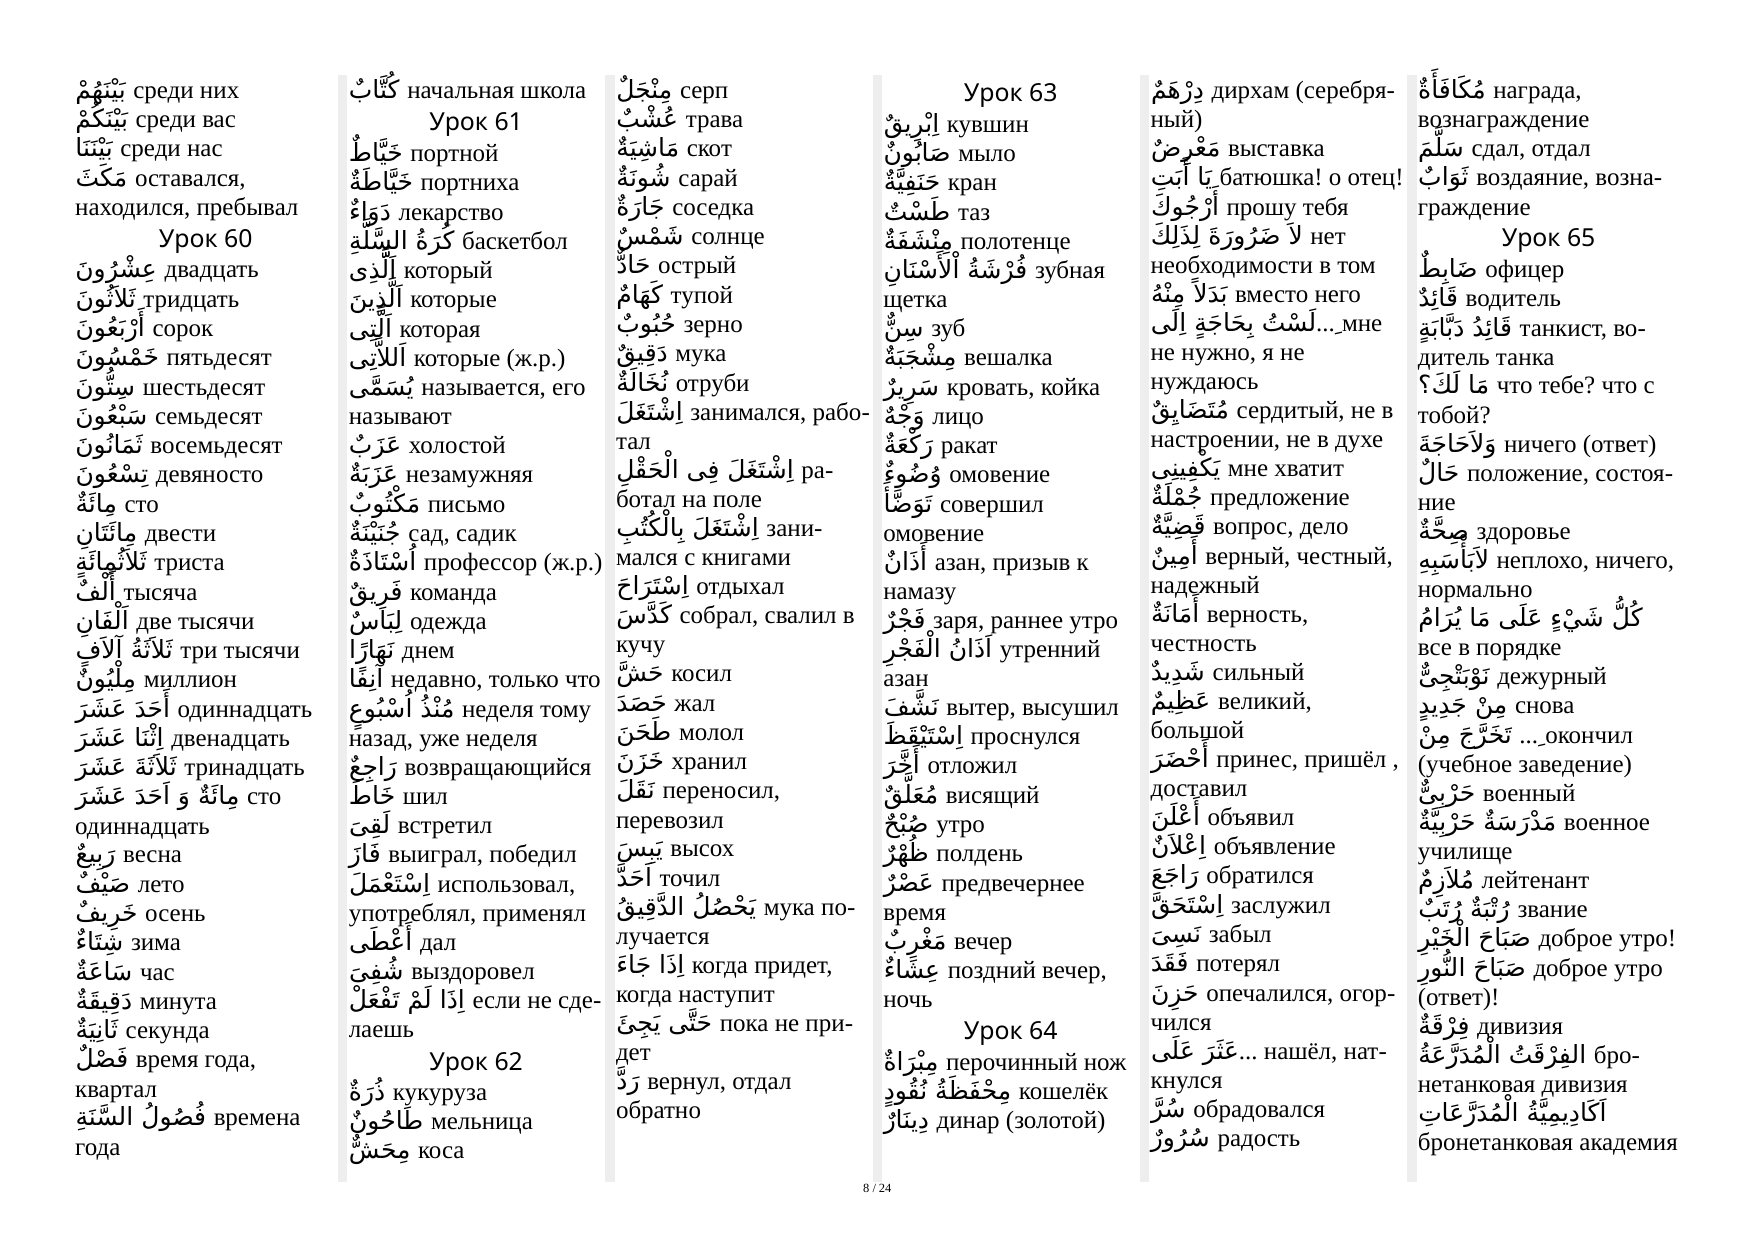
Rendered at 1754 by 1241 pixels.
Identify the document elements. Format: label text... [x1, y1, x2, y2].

text شَمْسٌ солнце‎ [348, 1126, 603, 1155]
text دَقِيقَةٌ минута‎ [75, 806, 336, 836]
text أَرْبَعُونَ сорок‎ [75, 133, 336, 163]
text مَعْرِضٌ выставка‎ [883, 1007, 1138, 1037]
text اَكَادِيمِيَّةُ الْمُدَرَّعَاتِ бронетанковая академия‎ [1418, 890, 1679, 948]
text كُلُّ شَيْءٍ عَلَى مَا يُرَامُ все в порядке‎ [1418, 395, 1679, 453]
text مِائَةٌ сто‎ [75, 309, 336, 338]
text اِثْنَا عَشَرَ двенадцать‎ [75, 543, 336, 573]
text فَرِيقٌ команда‎ [348, 396, 603, 426]
text مَدْرَسَةٌ حَرْبِيَّةٌ военное училище‎ [1418, 599, 1679, 657]
subtitle Урок 62‎ [348, 863, 603, 892]
text عَثَرَ عَلَى... нашёл, нат­кнулся‎ [1150, 832, 1405, 890]
text مَغْرِبٌ вечер‎ [883, 746, 1138, 775]
text خَيَّاطَةٌ портниха‎ [75, 1068, 336, 1097]
text كَهَامٌ тупой‎ [616, 104, 871, 133]
text شُفِىَ выздоровел‎ [348, 776, 603, 805]
text بَدَلاً مِنْهُ вместо него‎ [1150, 75, 1405, 104]
text اِشْتَغَلَ بِالْكُتُبِ зани­мался с книгами‎ [616, 337, 871, 395]
text لَقِىَ встретил‎ [348, 630, 603, 659]
text يُسَمَّى называется, его на­зывают‎ [348, 192, 603, 250]
text حُبُوبٌ зерно‎ [616, 133, 871, 163]
text فَقَدَ потерял‎ [1150, 744, 1405, 774]
text طَسْتٌ таз‎ [616, 1065, 871, 1094]
text لاَبَأْسَبِهِ неплохо, ничего, нормально‎ [1418, 337, 1679, 395]
text اَلْفَانِ две тысячи‎ [75, 426, 336, 456]
text صُبْحٌ утро‎ [883, 629, 1138, 658]
text سَرِيرٌ кровать, койка‎ [883, 192, 1138, 221]
text مِلْيُونٌ миллион‎ [75, 485, 336, 514]
text يَبِسَ высох‎ [616, 658, 871, 687]
text مِحْفَظَةُ نُقُودٍ кошелёк‎ [883, 891, 1138, 920]
text كُتَّابٌ начальная школа‎ [75, 981, 336, 1010]
text فُصُولُ السَّنَةِ времена года‎ [75, 923, 336, 981]
text وَجْهٌ лицо‎ [883, 221, 1138, 250]
text ضَابِطٌ офицер‎ [1150, 1122, 1405, 1152]
text عَصْرٌ предвечернее время‎ [883, 688, 1138, 746]
text اِشْتَغَلَ занимался, рабо­тал‎ [616, 221, 871, 279]
text فُرْشَةُ اْلأَسْنَانِ зубная щетка‎ [883, 75, 1138, 133]
text جُمْلَةٌ предложение‎ [1150, 278, 1405, 308]
text اِسْتَعْمَلَ использовал, употреблял, применял‎ [348, 689, 603, 747]
text سُرَّ обрадовался‎ [1150, 890, 1405, 919]
text فِرْقَةٌ дивизия‎ [1418, 802, 1679, 832]
text اَلَّذِينَ которые‎ [348, 104, 603, 133]
text ثَلاَثُمِائَةٍ триста‎ [75, 368, 336, 397]
text تَوَضَّأَ совершил омовение‎ [883, 309, 1138, 367]
text حَرْبِىٌّ военный‎ [1418, 569, 1679, 599]
text حَصَدَ жал‎ [616, 512, 871, 541]
text لِبَاسٌ одежда‎ [348, 426, 603, 455]
text خَمْسُونَ пятьдесят‎ [75, 163, 336, 192]
text خَزَنَ хранил‎ [616, 571, 871, 600]
text مِبْرَاةٌ перочинный нож‎ [883, 862, 1138, 891]
text مُنْذُ اُسْبُوعٍ неделя тому назад, уже неделя‎ [348, 513, 603, 572]
text رُتْبَةٌ رُتَبٌ звание‎ [1418, 686, 1679, 715]
text قَائِدُ دَبَّابَةٍ танкист, во­дитель танка‎ [1418, 104, 1679, 162]
text وُضُوءٌ омовение‎ [883, 279, 1138, 309]
text ثَلاَثَةَ عَشَرَ тринадцать‎ [75, 573, 336, 602]
text أَلْفٌ тысяча‎ [75, 397, 336, 426]
text رَبِيعٌ весна ‎ [75, 660, 336, 689]
text حَالٌ положение, состоя­ние‎ [1418, 249, 1679, 308]
text مُعَلَّقٌ висящий‎ [883, 600, 1138, 629]
text كَدَّسَ собрал, свалил в кучу‎ [616, 425, 871, 483]
text نَسِىَ забыл‎ [1150, 715, 1405, 744]
text دِينَارٌ динар (золотой)‎ [883, 920, 1138, 949]
text فَصْلٌ время года, квартал‎ [75, 865, 336, 923]
text حَنَفِيَّةٌ кран‎ [616, 1036, 871, 1065]
text اَحَدَّ точил‎ [616, 687, 871, 716]
text اِسْتَيْقَظَ проснулся‎ [883, 541, 1138, 571]
text اَلَّّذِى который‎ [348, 75, 603, 104]
text نُخَالَةٌ отруби‎ [616, 192, 871, 221]
text اِبْرِيقٌ кувшин‎ [616, 977, 871, 1006]
text عَظِيمٌ великий, большой‎ [1150, 482, 1405, 540]
text عَسْكَرِىٌّ военный‎ [1418, 1035, 1679, 1064]
text ثَوَابٌ воздаяние, возна­граждение‎ [1150, 1036, 1405, 1094]
text جَارَةٌ соседка‎ [348, 1097, 603, 1126]
subtitle Урок 65‎ [1150, 1094, 1405, 1122]
text طَاحُونٌ мельница‎ [348, 921, 603, 951]
text اِعْلاَنٌ объявление‎ [1150, 627, 1405, 657]
text يَا أَبَتِ батюшка! о отец!‎ [883, 1037, 1138, 1066]
text نَوْبَتْجِىٌّ дежурный‎ [1418, 453, 1679, 482]
text مِائَتَانِ двести‎ [75, 338, 336, 368]
text اِسْتَحَقَّ заслужил‎ [1150, 686, 1405, 715]
text سِنٌّ зуб‎ [883, 133, 1138, 162]
text قَائِدٌ водитель‎ [1418, 75, 1679, 104]
text دَوَاءٌ лекарство‎ [75, 1097, 336, 1127]
text فِى سَبِيلِ اللَّهِ на пути Бога, во имя Бога‎ [1418, 977, 1679, 1035]
text شَدِيدٌ сильный‎ [1150, 453, 1405, 482]
text عَزَبٌ холостой‎ [348, 250, 603, 279]
text فَجْرٌ заря, раннее утро‎ [883, 425, 1138, 454]
subtitle Урок 61‎ [75, 1010, 336, 1039]
text قَضِيَّةٌ вопрос, дело‎ [1150, 308, 1405, 337]
text تَخَرَّجَ مِنْ ...ِ окончил (учебное заведение)‎ [1418, 511, 1679, 569]
text مَاشِيَةٌ скот‎ [348, 1038, 603, 1068]
text أَذَانٌ азан, призыв к нама­зу‎ [883, 367, 1138, 425]
text رَكْعَةٌ ракат‎ [883, 250, 1138, 279]
text عَزَبَةٌ незамужняя‎ [348, 279, 603, 309]
text دَقِيقٌ мука‎ [616, 163, 871, 192]
text أَحَدَ عَشَرَ одиннадцать‎ [75, 514, 336, 543]
text أَحْضَرَ принес, пришёл , доставил‎ [1150, 540, 1405, 598]
text حَتَّى اَكُونَ مُحَارِبًا чтобы я был воином‎ [1418, 1122, 1679, 1180]
text مِائَةٌ وَ اَحَدَ عَشَرَ сто одиннадцать‎ [75, 602, 336, 660]
text حَشَّ косил‎ [616, 483, 871, 512]
subtitle Урок 64‎ [883, 833, 1138, 862]
text دِرْهَمٌ дирхам (серебря­ный)‎ [883, 949, 1138, 1007]
text خَاطَ шил‎ [348, 601, 603, 630]
text ثَانِيَةٌ секунда‎ [75, 836, 336, 865]
text جُنَيْنَةٌ сад, садик‎ [348, 338, 603, 367]
text أَعْطَى дал‎ [348, 747, 603, 776]
text رَاجَعَ обратился‎ [1150, 657, 1405, 686]
text رَدَّ вернул, отдал обратно‎ [616, 890, 871, 948]
text حَتَّى يَجِئَ пока не при­дет ‎ [616, 832, 871, 890]
text وَلاَحَاجَةَ ничего (ответ)‎ [1418, 220, 1679, 249]
text سَبْعُونَ семьдесят‎ [75, 221, 336, 251]
text شُونَةٌ сарай‎ [348, 1068, 603, 1097]
text ذُرَةٌ кукуруза‎ [348, 892, 603, 921]
text صِحَّةٌ здоровье‎ [1418, 308, 1679, 337]
text مِحَشٌّ коса‎ [348, 951, 603, 980]
text مِنْشَفَةٌ полотенце‎ [616, 1094, 871, 1123]
text نَقَلَ переносил, перевозил‎ [616, 600, 871, 658]
text نَشَّفَ вытер, высушил‎ [883, 512, 1138, 541]
text ثَمَانُونَ восемьдесят‎ [75, 251, 336, 280]
text اِذَا لَمْ تَفْعَلْ если не сде­лаешь‎ [348, 805, 603, 863]
text سَاعَةٌ час‎ [75, 777, 336, 806]
text مِشْجَبَةٌ вешалка‎ [883, 162, 1138, 192]
text مِنْ جَدِيدٍ снова‎ [1418, 482, 1679, 511]
text صَبَاحَ النُّورِ доброе утро (ответ)!‎ [1418, 744, 1679, 802]
text حَزِنَ опечалился, огор­чился‎ [1150, 774, 1405, 832]
text اِذَا جَاءَ когда придет, когда наступит‎ [616, 774, 871, 832]
text آنِفًا недавно, только что‎ [348, 484, 603, 513]
text فَازَ выиграл, победил‎ [348, 659, 603, 689]
text يَحْصُلُ الدَّقِيقُ мука по­лучается‎ [616, 716, 871, 774]
text مَا لَكَ؟ что тебе? что с то­бой?‎ [1418, 162, 1679, 220]
text اَللاَّتِى которые (ж.р.)‎ [348, 163, 603, 192]
text عِشْرُونَ двадцать‎ [75, 75, 336, 104]
text صَيْفٌ лето‎ [75, 689, 336, 718]
text اَلَّتِى которая‎ [348, 133, 603, 163]
text لاَ ضَرُورَةَ لِذَلِكَ нет необходимости в том‎ [883, 1095, 1138, 1153]
text لَسْتُ بِحَاجَةٍ اِلَى...ِ мне не нужно, я не нуждаюсь‎ [1150, 104, 1405, 191]
text رَاجِعٌ возвращающийся‎ [348, 572, 603, 601]
text سُرُورٌ радость‎ [1150, 919, 1405, 948]
text مُكَافَأَةٌ награда, вознагра­ждение‎ [1150, 948, 1405, 1006]
text مُتَضَايِقٌ сердитый, не в настроении, не в духе‎ [1150, 191, 1405, 249]
text خَيَّاطٌ портной‎ [75, 1039, 336, 1068]
text أَعْلَنَ объявил‎ [1150, 598, 1405, 627]
text عُشْبٌ трава‎ [348, 1009, 603, 1038]
text الفِرْقَتُ الْمُدَرَّعَةُ бро­нетанковая дивизия‎ [1418, 832, 1679, 890]
text عِشَاءٌ поздний вечер, ночь‎ [883, 775, 1138, 833]
text اُسْتَاذَةٌ профессор (ж.р.)‎ [348, 367, 603, 396]
text مَكْتُوبٌ письмо‎ [348, 309, 603, 338]
text سَلَّمَ сдал, отдал‎ [1150, 1006, 1405, 1036]
text كُرَةُ السَّلَّةِ баскетбол‎ [75, 1127, 336, 1156]
text اِنْ وَفَّقَنِىَ اللَّهُ если Бог мне поможет‎ [1418, 1064, 1679, 1122]
text تِسْعُونَ девяносто‎ [75, 280, 336, 309]
text ثَلاَثُونَ тридцать‎ [75, 104, 336, 133]
text نَهَارًا днем‎ [348, 455, 603, 484]
text ظُهْرٌ полдень‎ [883, 658, 1138, 688]
text سِتُّونَ шестьдесят‎ [75, 192, 336, 221]
text صَابُونٌ мыло‎ [616, 1006, 871, 1036]
text حَادٌّ острый‎ [616, 75, 871, 104]
text خَرِيفٌ осень‎ [75, 718, 336, 748]
text طَحَنَ молол‎ [616, 541, 871, 571]
text أَمِينٌ верный, честный, на­дежный‎ [1150, 337, 1405, 395]
text مُلاَزِمٌ лейтенант‎ [1418, 657, 1679, 686]
text أَرْجُوكَ прошу тебя‎ [883, 1066, 1138, 1095]
text أَمَانَةٌ верность, честность‎ [1150, 395, 1405, 453]
text اَذَانُ الْفَجْرِ утренний азан‎ [883, 454, 1138, 512]
subtitle Урок 63‎ [616, 948, 871, 977]
text مُحَارِبٌ воин‎ [1418, 948, 1679, 977]
text صَبَاحَ الْخَيْرِ доброе утро!‎ [1418, 715, 1679, 744]
text أَخَّرَ отложил‎ [883, 571, 1138, 600]
text ثَلاَثَةُ آلاَفٍ три тысячи‎ [75, 456, 336, 485]
text شِتَاءٌ зима‎ [75, 748, 336, 777]
text مِنْجَلٌ серп‎ [348, 980, 603, 1009]
text يَكْفِينِى мне хватит‎ [1150, 249, 1405, 278]
text اِشْتَغَلَ فِى الْحَقْلِ ра­ботал на поле‎ [616, 279, 871, 337]
text اِسْتَرَاحَ отдыхал‎ [616, 395, 871, 425]
